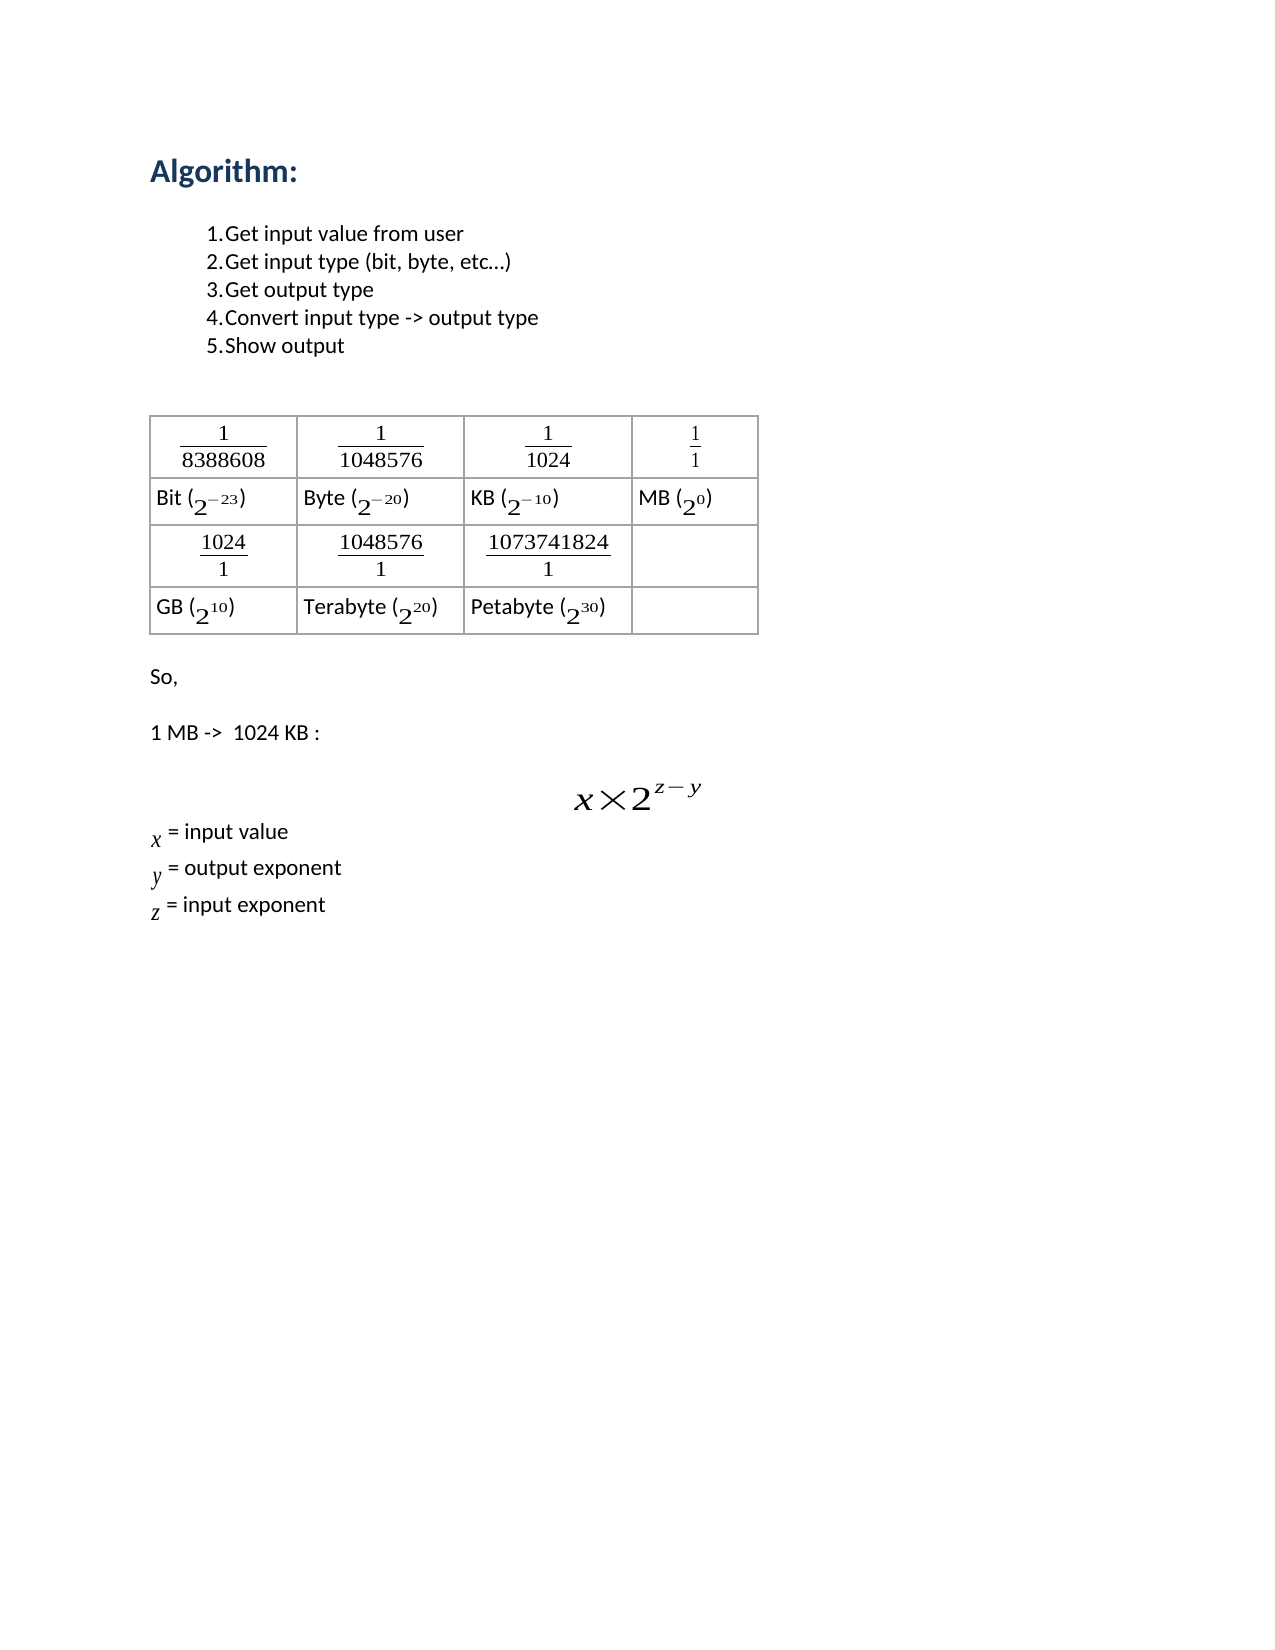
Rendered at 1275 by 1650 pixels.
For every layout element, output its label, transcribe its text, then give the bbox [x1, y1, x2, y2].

table_cell Petabyte () [465, 588, 631, 632]
text So, [150, 662, 1125, 691]
text = output exponent [150, 853, 1125, 890]
table_header [465, 417, 631, 477]
table_cell Terabyte () [298, 588, 463, 632]
table_cell Bit () [151, 479, 296, 524]
table_cell [633, 588, 757, 632]
list Get output type [206, 275, 1125, 303]
list Get input value from user [206, 219, 1125, 247]
list Show output [206, 331, 1125, 359]
table_cell [298, 526, 463, 586]
text = input value [150, 817, 1125, 853]
table_cell Byte () [298, 479, 463, 524]
table_cell MB () [633, 479, 757, 524]
text = input exponent [150, 890, 1125, 927]
table_header [298, 417, 463, 477]
text Algorithm: [150, 150, 1125, 191]
table_cell KB () [465, 479, 631, 524]
text 1 MB -> 1024 KB : [150, 718, 1125, 747]
list Get input type (bit, byte, etc…) [206, 247, 1125, 275]
table_cell [633, 526, 757, 586]
table_cell [465, 526, 631, 586]
table_header [151, 417, 296, 477]
table_cell [151, 526, 296, 586]
table_header [633, 417, 757, 477]
table_cell GB () [151, 588, 296, 632]
list Convert input type -> output type [206, 303, 1125, 331]
